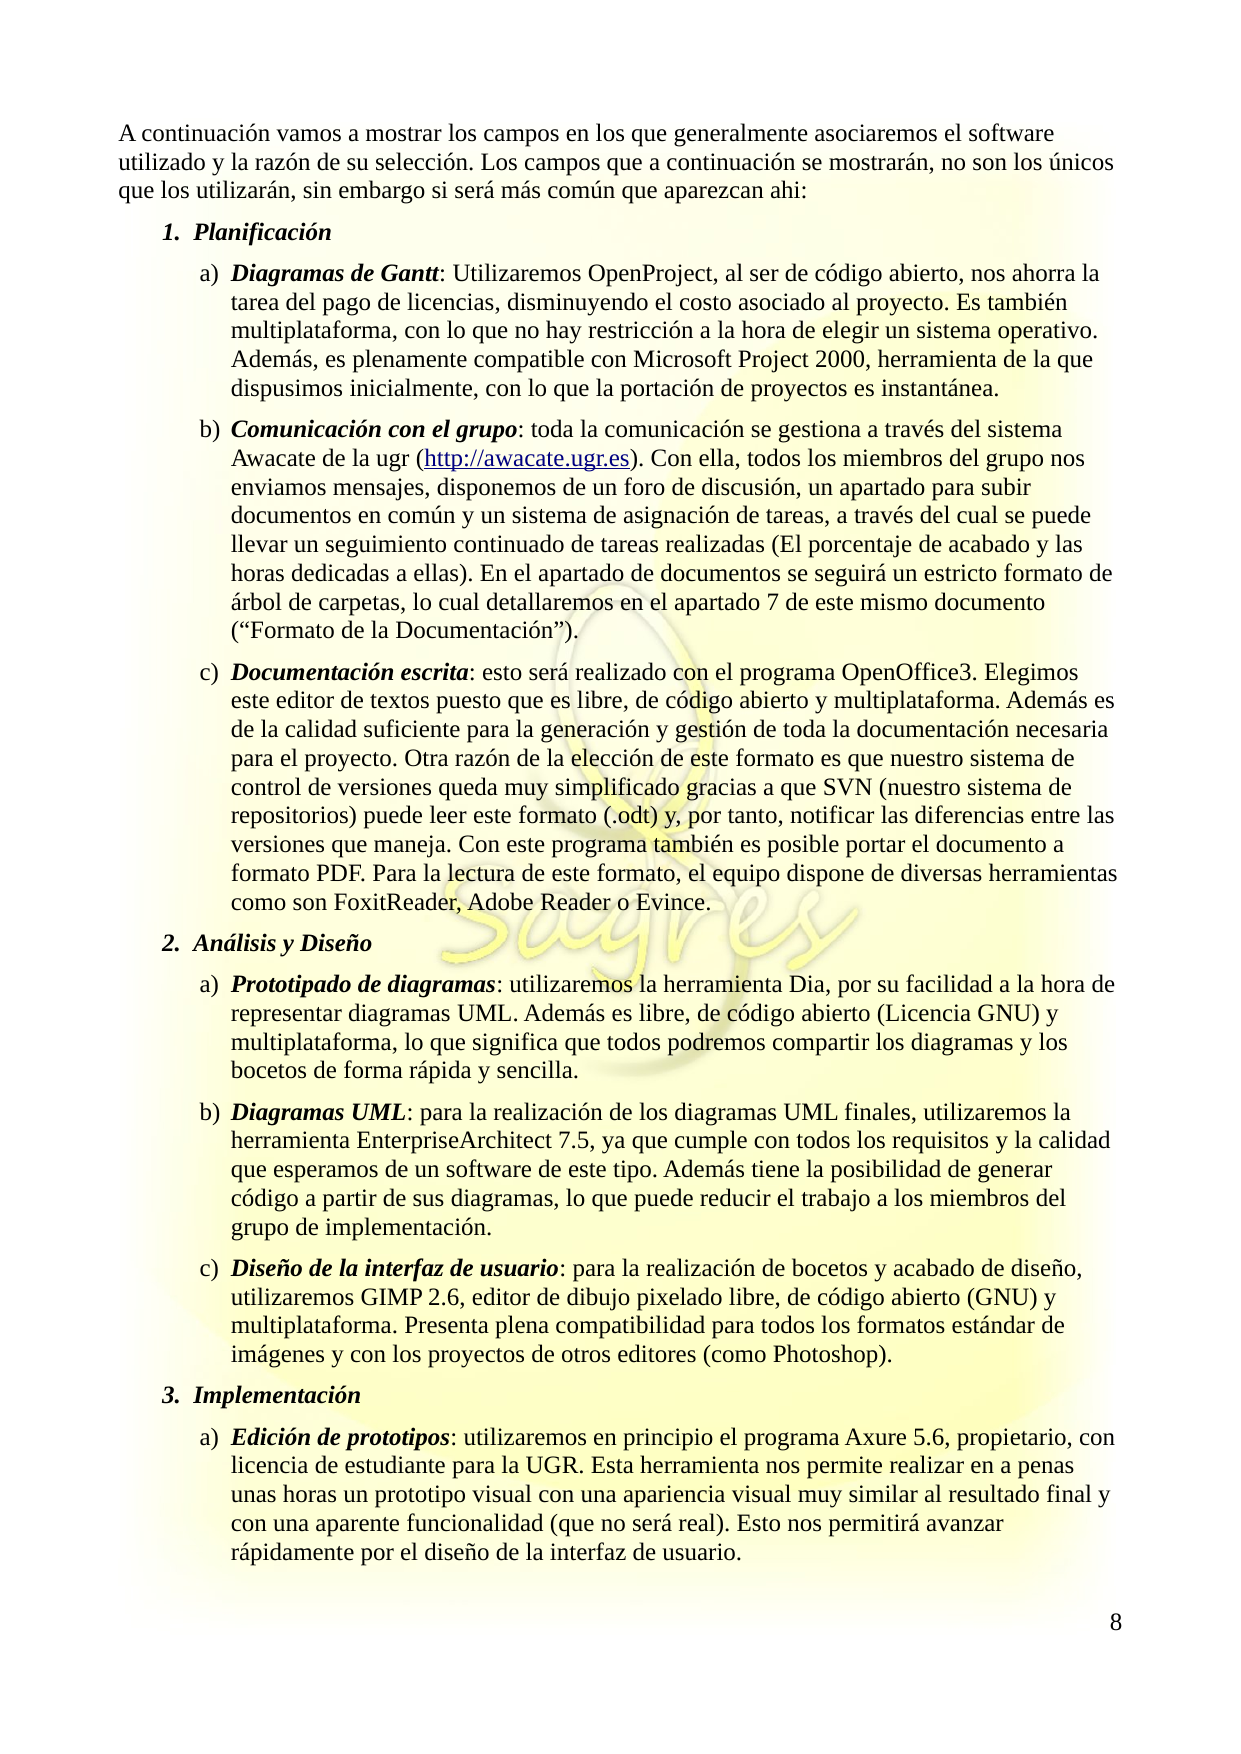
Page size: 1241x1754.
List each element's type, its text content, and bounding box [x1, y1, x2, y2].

text A continuación vamos a mostrar los campos en los que generalmente asociaremos el software utilizado y la razón de su selección. Los campos que a continuación se mostrarán, no son los únicos que los utilizarán, sin embargo si será más común que aparezcan ahi: [118, 118, 1122, 204]
list Comunicación con el grupo: toda la comunicación se gestiona a través del sistema Awacate de la ugr (http://awacate.ugr.es). Con ella, todos los miembros del grupo nos enviamos mensajes, disponemos de un foro de discusión, un apartado para subir documentos en común y un sistema de asignación de tareas, a través del cual se puede llevar un seguimiento continuado de tareas realizadas (El porcentaje de acabado y las horas dedicadas a ellas). En el apartado de documentos se seguirá un estricto formato de árbol de carpetas, lo cual detallaremos en el apartado 7 de este mismo documento (“Formato de la Documentación”). [193, 414, 1122, 644]
list Diseño de la interfaz de usuario: para la realización de bocetos y acabado de diseño, utilizaremos GIMP 2.6, editor de dibujo pixelado libre, de código abierto (GNU) y multiplataforma. Presenta plena compatibilidad para todos los formatos estándar de imágenes y con los proyectos de otros editores (como Photoshop). [193, 1253, 1122, 1368]
list Prototipado de diagramas: utilizaremos la herramienta Dia, por su facilidad a la hora de representar diagramas UML. Además es libre, de código abierto (Licencia GNU) y multiplataforma, lo que significa que todos podremos compartir los diagramas y los bocetos de forma rápida y sencilla. [193, 969, 1122, 1084]
list Análisis y Diseño [156, 928, 1122, 957]
list Implementación [156, 1381, 1122, 1409]
list Planificación [156, 217, 1122, 246]
list Documentación escrita: esto será realizado con el programa OpenOffice3. Elegimos este editor de textos puesto que es libre, de código abierto y multiplataforma. Además es de la calidad suficiente para la generación y gestión de toda la documentación necesaria para el proyecto. Otra razón de la elección de este formato es que nuestro sistema de control de versiones queda muy simplificado gracias a que SVN (nuestro sistema de repositorios) puede leer este formato (.odt) y, por tanto, notificar las diferencias entre las versiones que maneja. Con este programa también es posible portar el documento a formato PDF. Para la lectura de este formato, el equipo dispone de diversas herramientas como son FoxitReader, Adobe Reader o Evince. [193, 657, 1122, 916]
list Diagramas de Gantt: Utilizaremos OpenProject, al ser de código abierto, nos ahorra la tarea del pago de licencias, disminuyendo el costo asociado al proyecto. Es también multiplataforma, con lo que no hay restricción a la hora de elegir un sistema operativo. Además, es plenamente compatible con Microsoft Project 2000, herramienta de la que dispusimos inicialmente, con lo que la portación de proyectos es instantánea. [193, 258, 1122, 402]
list Edición de prototipos: utilizaremos en principio el programa Axure 5.6, propietario, con licencia de estudiante para la UGR. Esta herramienta nos permite realizar en a penas unas horas un prototipo visual con una apariencia visual muy similar al resultado final y con una aparente funcionalidad (que no será real). Esto nos permitirá avanzar rápidamente por el diseño de la interfaz de usuario. [193, 1422, 1122, 1566]
list Diagramas UML: para la realización de los diagramas UML finales, utilizaremos la herramienta EnterpriseArchitect 7.5, ya que cumple con todos los requisitos y la calidad que esperamos de un software de este tipo. Además tiene la posibilidad de generar código a partir de sus diagramas, lo que puede reducir el trabajo a los miembros del grupo de implementación. [193, 1097, 1122, 1241]
picture [118, 204, 1122, 1636]
